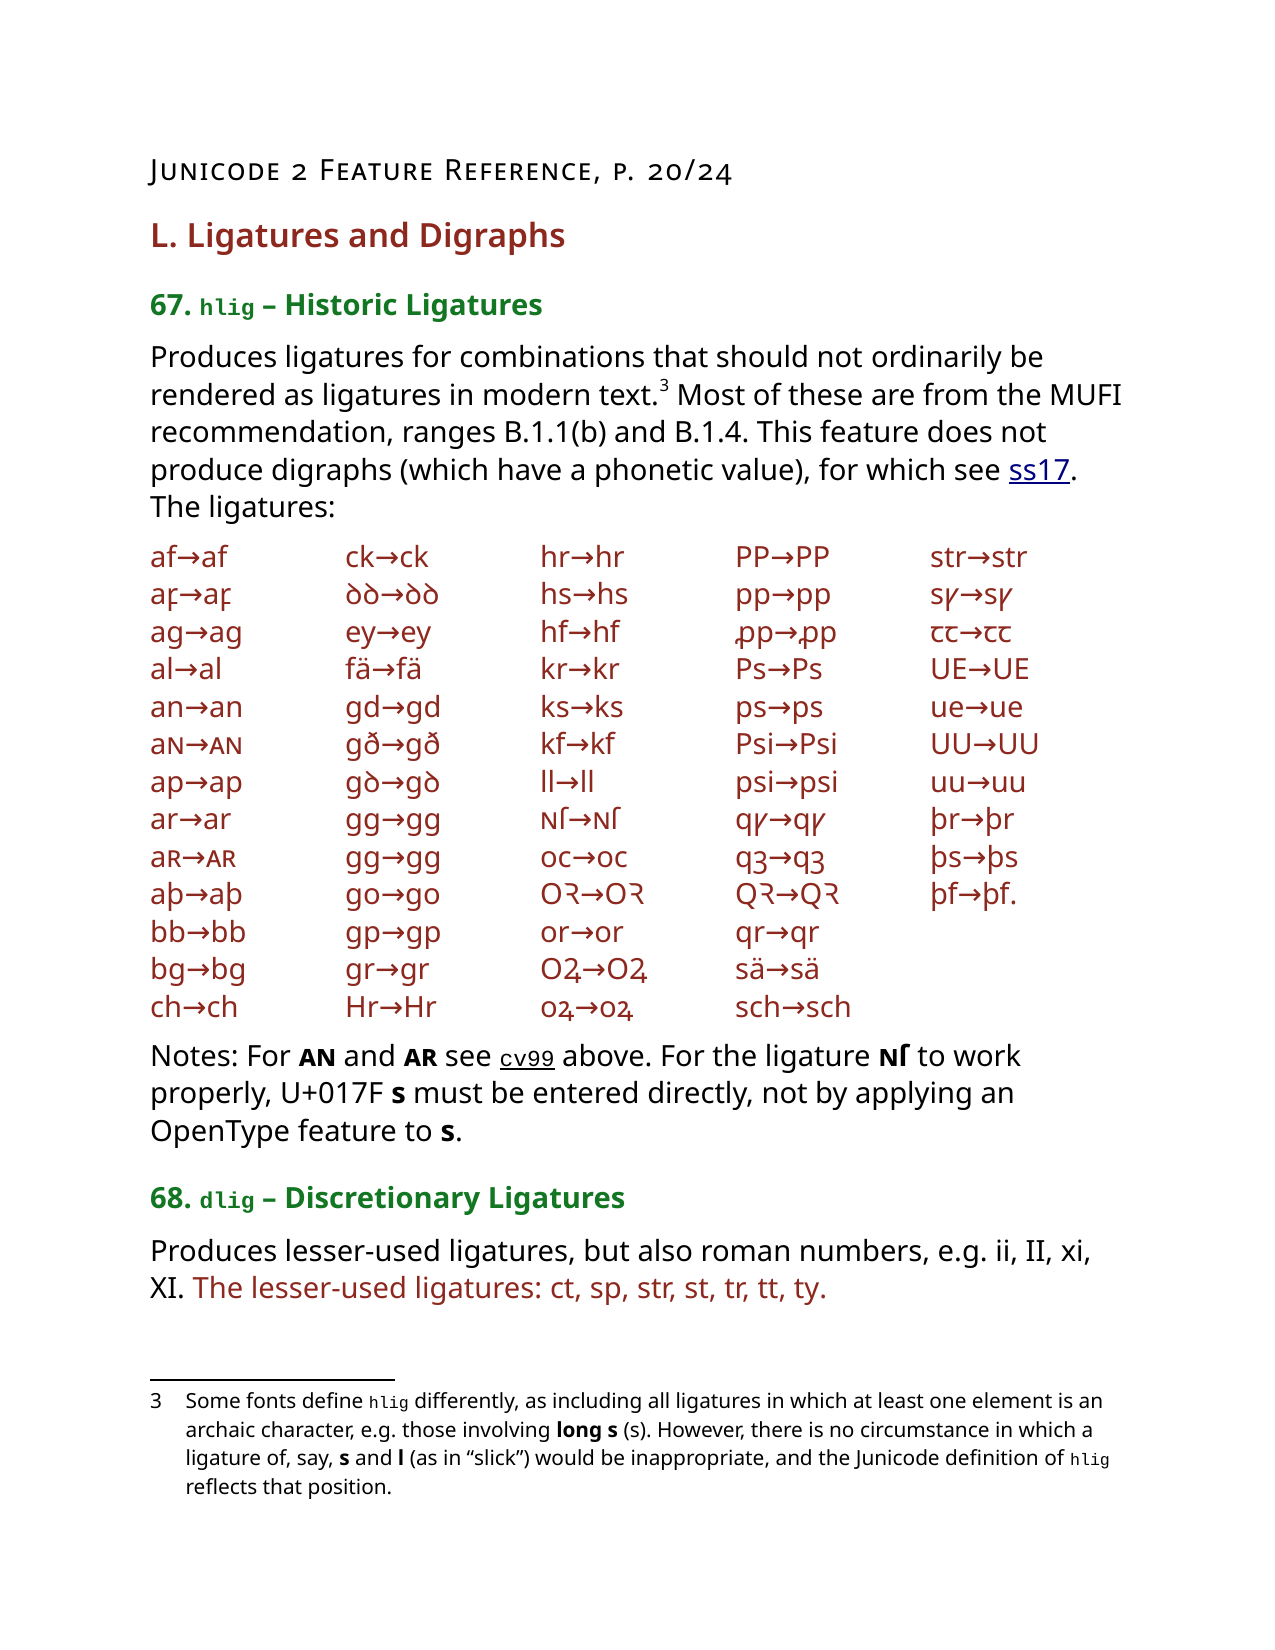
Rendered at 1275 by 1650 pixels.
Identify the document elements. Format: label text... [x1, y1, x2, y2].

text gꝺ→gꝺ [345, 762, 540, 799]
text Ps→Ps [735, 649, 930, 687]
text ck→ck [345, 537, 540, 574]
text an→an [150, 687, 345, 724]
text ꞇꞇ→ꞇꞇ [930, 612, 1125, 649]
text gr→gr [345, 949, 540, 987]
text PP→PP [735, 537, 930, 574]
subtitle L. Ligatures and Digraphs [150, 217, 1125, 255]
text str→str [930, 537, 1125, 574]
text þs→þs [930, 837, 1125, 874]
text hs→hs [540, 574, 735, 612]
text af→af [150, 537, 345, 574]
text go→go [345, 874, 540, 912]
text ag→ag [150, 612, 345, 649]
text Produces lesser-used ligatures, but also roman numbers, e.g. ii, II, xi, XI. The lesser-used ligatures: ct, sp, str, st, tr, tt, ty. [150, 1231, 1125, 1306]
text f‌​ä→fä [345, 649, 540, 687]
text al→al [150, 649, 345, 687]
text oc→oc [540, 837, 735, 874]
subtitle 68. dlig – Discretionary Ligatures [150, 1179, 1125, 1216]
text ꝺꝺ→ꝺꝺ [345, 574, 540, 612]
text ɡɡ→ɡɡ [345, 837, 540, 874]
text uu→uu [930, 762, 1125, 799]
text gd→gd [345, 687, 540, 724]
text Hr→Hr [345, 987, 540, 1024]
text gp→gp [345, 912, 540, 949]
text hẝ→hẝ [540, 612, 735, 649]
text ey→ey [345, 612, 540, 649]
text gð→gð [345, 724, 540, 762]
text Notes: For an and ar see cv99 above. For the ligature nſ to work properly, U+017F s must be entered directly, not by applying an OpenType feature to s. [150, 1036, 1125, 1149]
text qr→qr [735, 912, 930, 949]
text ꝓp→ꝓp [735, 612, 930, 649]
text kẝ→kẝ [540, 724, 735, 762]
text sꝩ→sꝩ [930, 574, 1125, 612]
text oꝝ→oꝝ [540, 987, 735, 1024]
text ar→ar [150, 799, 345, 837]
text QꝚ→QꝚ [735, 874, 930, 912]
text or→or [540, 912, 735, 949]
text ap→ap [150, 762, 345, 799]
text qꝩ→qꝩ [735, 799, 930, 837]
text ks→ks [540, 687, 735, 724]
text sä→sä [735, 949, 930, 987]
text bb→bb [150, 912, 345, 949]
text psi→psi [735, 762, 930, 799]
text kr→kr [540, 649, 735, 687]
text ue→ue [930, 687, 1125, 724]
text ps→ps [735, 687, 930, 724]
text an→an [150, 724, 345, 762]
text qꝫ→qꝫ [735, 837, 930, 874]
text hr→hr [540, 537, 735, 574]
text ar→ar [150, 837, 345, 874]
text nſ→nſ [540, 799, 735, 837]
text Produces ligatures for combinations that should not ordinarily be rendered as ligatures in modern text. Most of these are from the MUFI recommendation, ranges B.1.1(b) and B.1.4. This feature does not produce digraphs (which have a phonetic value), for which see ss17. The ligatures: [150, 337, 1125, 525]
text sch→sch [735, 987, 930, 1024]
text pp→pp [735, 574, 930, 612]
text ch→ch [150, 987, 345, 1024]
text Some fonts define hlig differently, as including all ligatures in which at least one element is an archaic character, e.g. those involving long s (s). However, there is no circumstance in which a ligature of, say, s and l (as in “slick”) would be inappropriate, and the Junicode definition of hlig reflects that position. [150, 1386, 1125, 1500]
text þẝ→þẝ. [930, 874, 1125, 912]
text UU→UU [930, 724, 1125, 762]
text Psi→Psi [735, 724, 930, 762]
subtitle 67. hlig – Historic Ligatures [150, 285, 1125, 322]
text gg→gg [345, 799, 540, 837]
text þr→þr [930, 799, 1125, 837]
text OꝜ→OꝜ [540, 949, 735, 987]
text bg→bg [150, 949, 345, 987]
text ll→ll [540, 762, 735, 799]
text OꝚ→OꝚ [540, 874, 735, 912]
text UE→UE [930, 649, 1125, 687]
text aþ→aþ [150, 874, 345, 912]
text aꝼ→aꝼ [150, 574, 345, 612]
